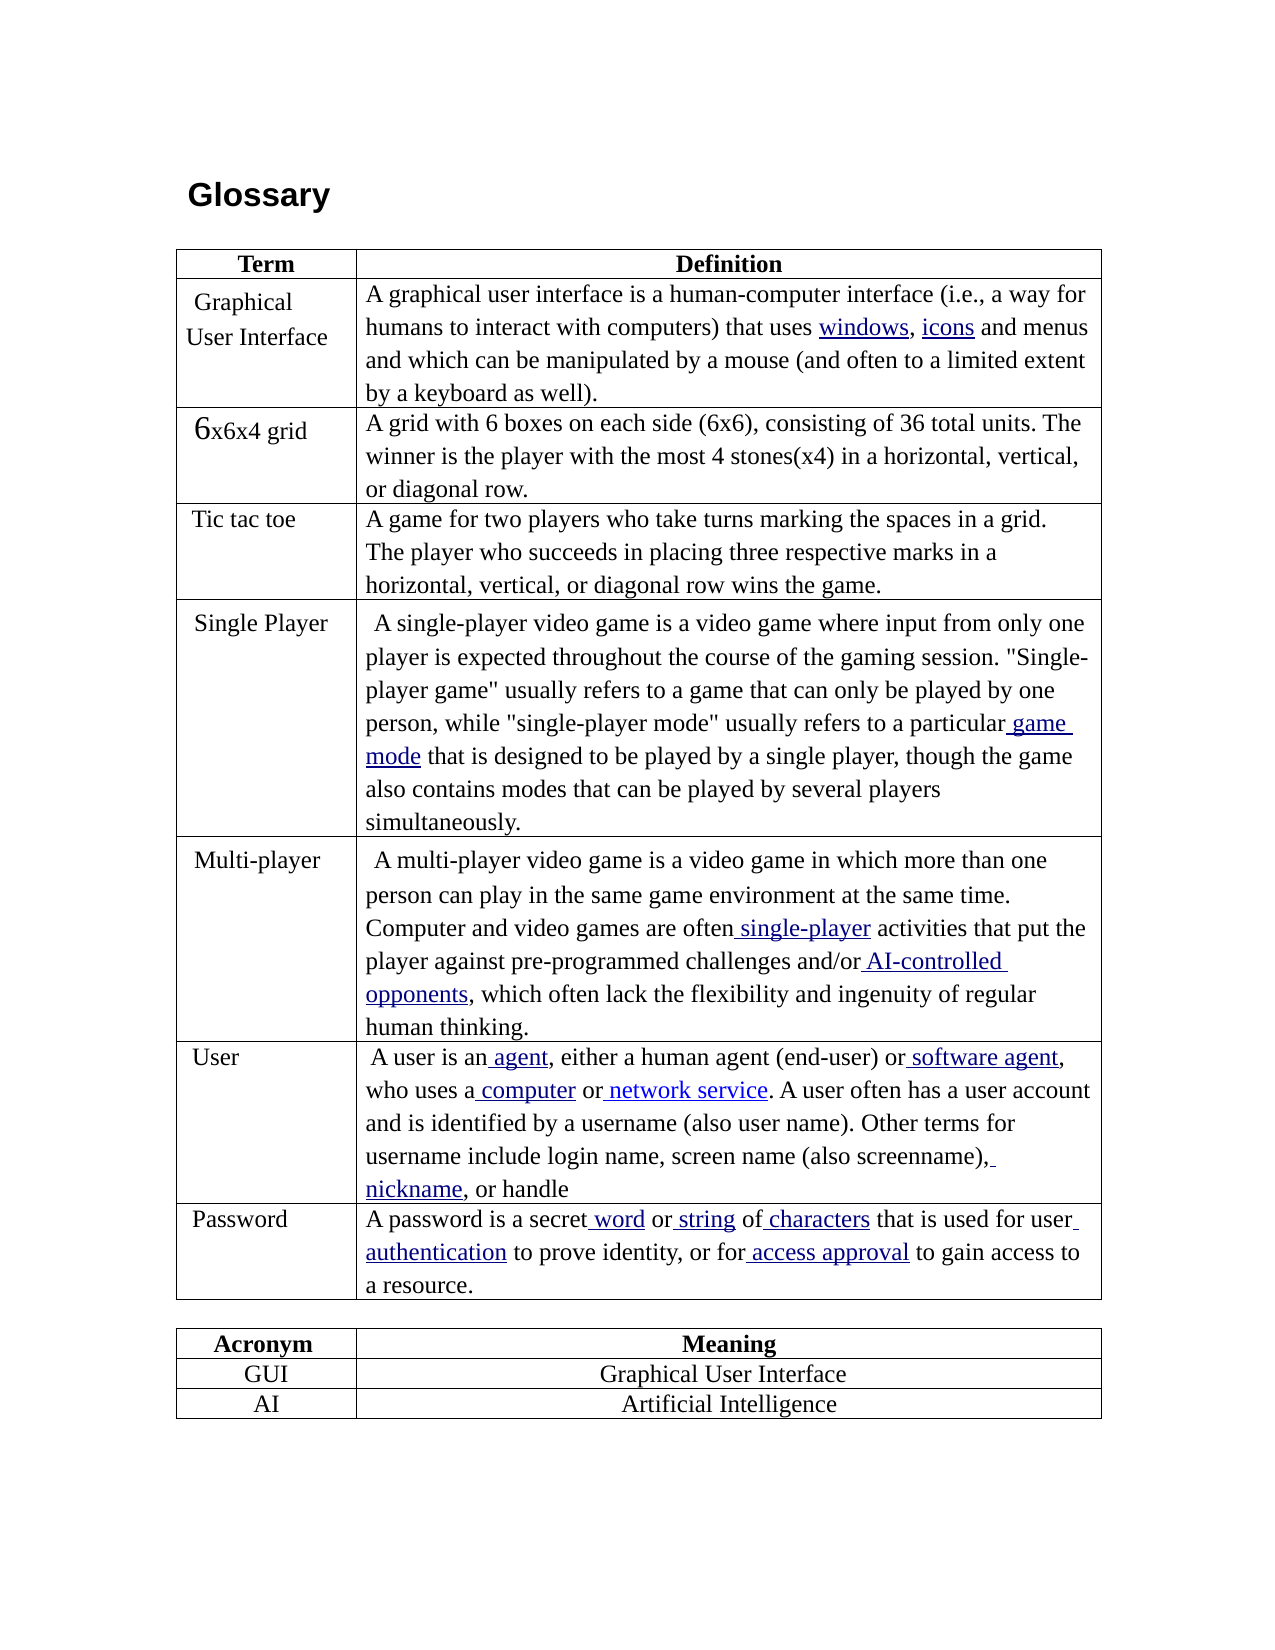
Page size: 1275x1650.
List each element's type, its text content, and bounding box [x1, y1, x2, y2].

table_header Definition [357, 250, 1101, 278]
table_cell A graphical user interface is a human-computer interface (i.e., a way for humans to interact with computers) that uses windows, icons and menus and which can be manipulated by a mouse (and often to a limited extent by a keyboard as well). [357, 279, 1101, 407]
table_cell A single-player video game is a video game where input from only one player is expected throughout the course of the gaming session. "Single-player game" usually refers to a game that can only be played by one person, while "single-player mode" usually refers to a particular game mode that is designed to be played by a single player, though the game also contains modes that can be played by several players simultaneously. [357, 600, 1101, 836]
table_cell Tic tac toe [177, 504, 356, 599]
subtitle Glossary [187, 175, 1087, 213]
table_cell Artificial Intelligence [357, 1389, 1101, 1418]
table_cell A user is an agent, either a human agent (end-user) or software agent, who uses a computer or network service. A user often has a user account and is identified by a username (also user name). Other terms for username include login name, screen name (also screenname), nickname, or handle [357, 1042, 1101, 1203]
table_cell Password [177, 1204, 356, 1298]
table_cell GUI [177, 1359, 356, 1388]
table_header Meaning [357, 1329, 1101, 1358]
table_cell User [177, 1042, 356, 1203]
table_cell A game for two players who take turns marking the spaces in a grid. The player who succeeds in placing three respective marks in a horizontal, vertical, or diagonal row wins the game. [357, 504, 1101, 599]
table_cell Graphical User Interface [357, 1359, 1101, 1388]
table_header Term [177, 250, 356, 278]
table_cell A grid with 6 boxes on each side (6x6), consisting of 36 total units. The winner is the player with the most 4 stones(x4) in a horizontal, vertical, or diagonal row. [357, 408, 1101, 503]
table_cell Graphical User Interface [177, 279, 356, 407]
table_cell A multi-player video game is a video game in which more than one person can play in the same game environment at the same time. Computer and video games are often single-player activities that put the player against pre-programmed challenges and/or AI-controlled opponents, which often lack the flexibility and ingenuity of regular human thinking. [357, 837, 1101, 1041]
table_cell A password is a secret word or string of characters that is used for user authentication to prove identity, or for access approval to gain access to a resource. [357, 1204, 1101, 1298]
table_cell 6x6x4 grid [177, 408, 356, 503]
table_cell AI [177, 1389, 356, 1418]
table_cell Multi-player [177, 837, 356, 1041]
table_cell Single Player [177, 600, 356, 836]
table_header Acronym [177, 1329, 356, 1358]
